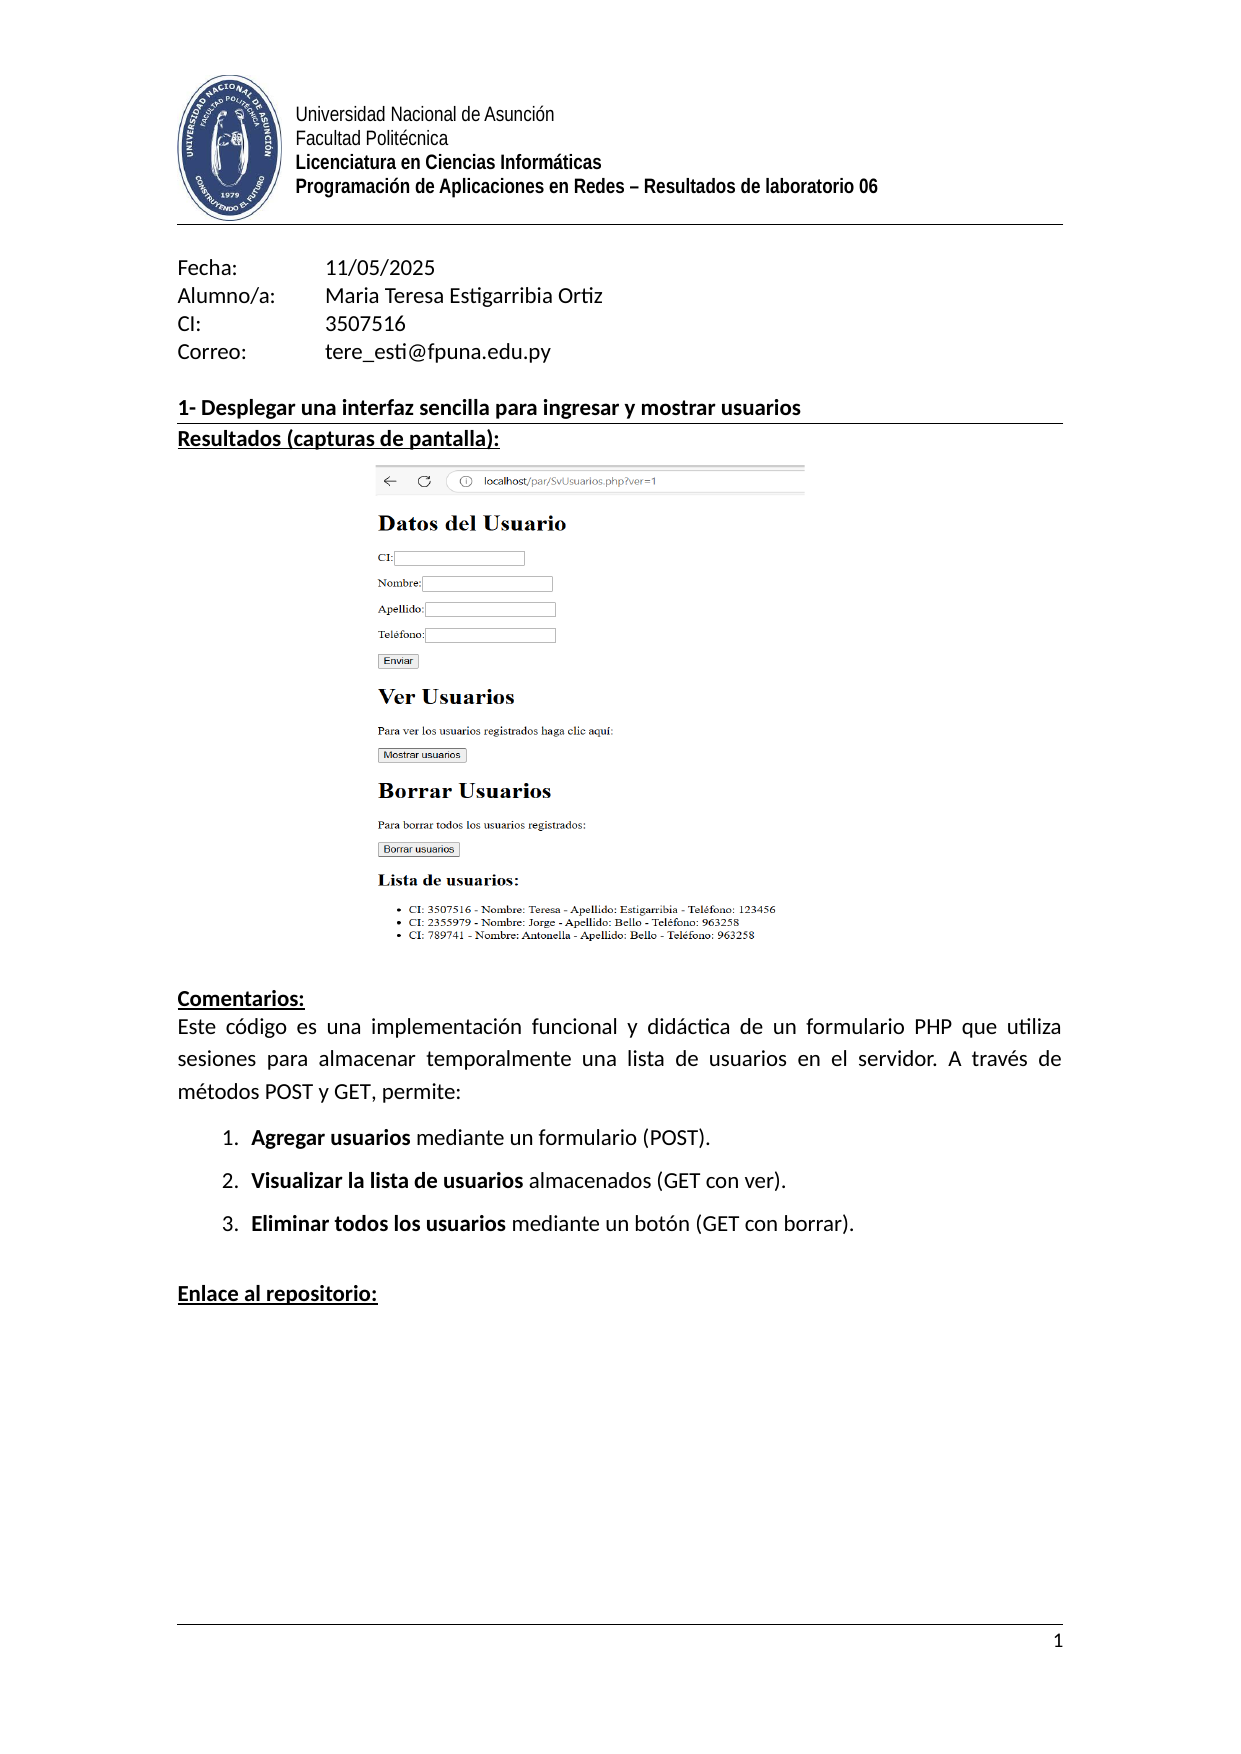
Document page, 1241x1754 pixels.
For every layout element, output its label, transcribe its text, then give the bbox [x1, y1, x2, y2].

text CI: 3507516 [177, 309, 1063, 337]
text Este código es una implementación funcional y didáctica de un formulario PHP que utiliza sesiones para almacenar temporalmente una lista de usuarios en el servidor. A través de métodos POST y GET, permite: [177, 1012, 1063, 1105]
list Visualizar la lista de usuarios almacenados (GET con ver). [222, 1166, 1063, 1194]
list Agregar usuarios mediante un formulario (POST). [222, 1123, 1063, 1152]
picture [177, 75, 282, 221]
text Enlace al repositorio: [177, 1279, 1063, 1307]
text Alumno/a: Maria Teresa Estigarribia Ortiz [177, 281, 1063, 309]
text 1- Desplegar una interfaz sencilla para ingresar y mostrar usuarios [177, 393, 1063, 423]
text Resultados (capturas de pantalla): [177, 424, 1063, 452]
list Eliminar todos los usuarios mediante un botón (GET con borrar). [222, 1209, 1063, 1237]
text Correo: tere_esti@fpuna.edu.py [177, 337, 1063, 365]
text Comentarios: [177, 984, 1063, 1012]
picture [375, 465, 805, 980]
text Fecha: 11/05/2025 [177, 253, 1063, 281]
